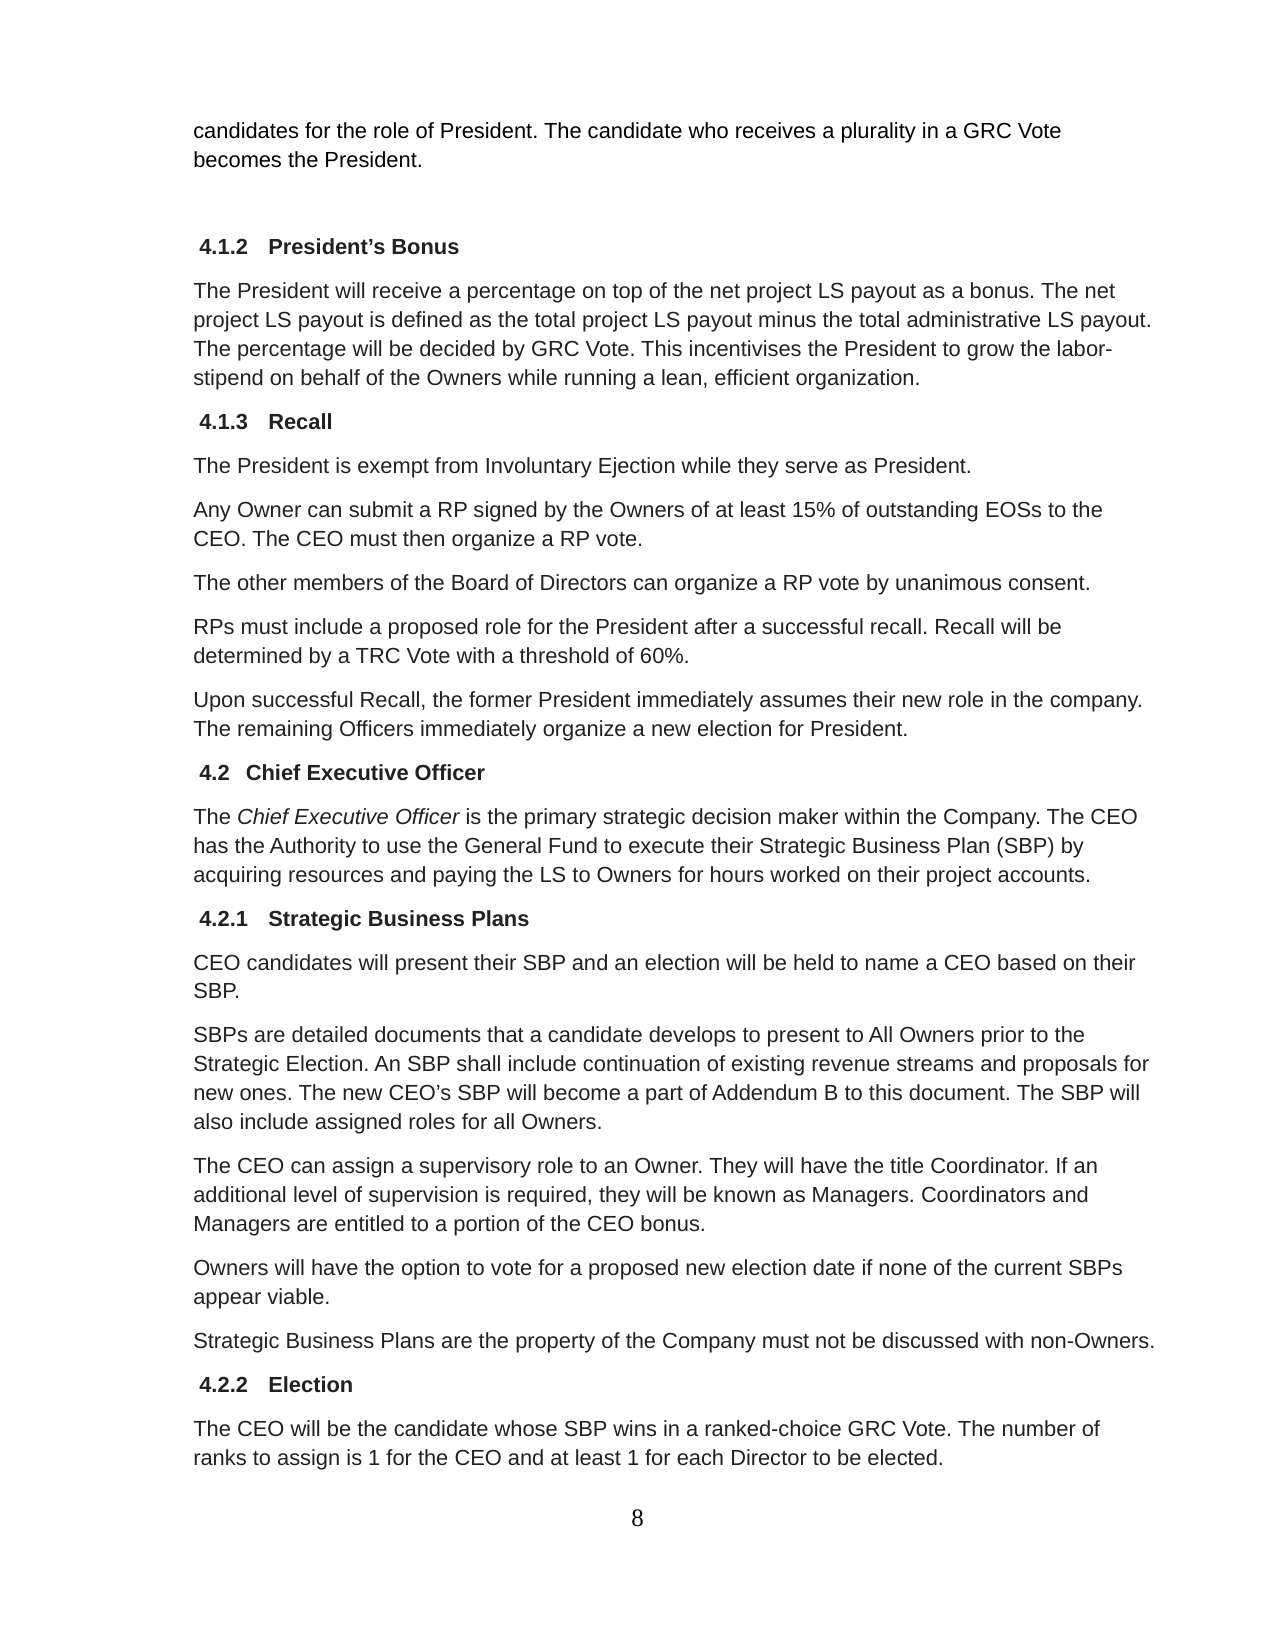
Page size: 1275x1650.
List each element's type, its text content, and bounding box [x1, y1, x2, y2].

list Strategic Business Plans are the property of the Company must not be discussed with non-Owners. [193, 1328, 1157, 1353]
list The Chief Executive Officer is the primary strategic decision maker within the Company. The CEO has the Authority to use the General Fund to execute their Strategic Business Plan (SBP) by acquiring resources and paying the LS to Owners for hours worked on their project accounts. [193, 803, 1157, 887]
list candidates for the role of President. The candidate who receives a plurality in a GRC Vote becomes the President. [193, 118, 1157, 172]
list The President is exempt from Involuntary Ejection while they serve as President. [156, 453, 1157, 478]
list The President will receive a percentage on top of the net project LS payout as a bonus. The net project LS payout is defined as the total project LS payout minus the total administrative LS payout. The percentage will be decided by GRC Vote. This incentivises the President to grow the labor-stipend on behalf of the Owners while running a lean, efficient organization. [193, 278, 1157, 390]
list RPs must include a proposed role for the President after a successful recall. Recall will be determined by a TRC Vote with a threshold of 60%. [156, 614, 1157, 668]
subtitle President’s Bonus [193, 234, 1157, 259]
list SBPs are detailed documents that a candidate develops to present to All Owners prior to the Strategic Election. An SBP shall include continuation of existing revenue streams and proposals for new ones. The new CEO’s SBP will become a part of Addendum B to this document. The SBP will also include assigned roles for all Owners. [193, 1022, 1157, 1134]
list Owners will have the option to vote for a proposed new election date if none of the current SBPs appear viable. [193, 1255, 1157, 1309]
list CEO candidates will present their SBP and an election will be held to name a CEO based on their SBP. [193, 949, 1157, 1003]
list Any Owner can submit a RP signed by the Owners of at least 15% of outstanding EOSs to the CEO. The CEO must then organize a RP vote. [156, 497, 1157, 551]
list The other members of the Board of Directors can organize a RP vote by unanimous consent. [156, 570, 1157, 595]
list Upon successful Recall, the former President immediately assumes their new role in the company. The remaining Officers immediately organize a new election for President. [156, 687, 1157, 741]
subtitle Election [193, 1372, 1157, 1397]
list The CEO can assign a supervisory role to an Owner. They will have the title Coordinator. If an additional level of supervision is required, they will be known as Managers. Coordinators and Managers are entitled to a portion of the CEO bonus. [193, 1153, 1157, 1236]
subtitle Recall [193, 409, 1157, 434]
subtitle Strategic Business Plans [193, 905, 1157, 931]
list The CEO will be the candidate whose SBP wins in a ranked-choice GRC Vote. The number of ranks to assign is 1 for the CEO and at least 1 for each Director to be elected. [193, 1416, 1157, 1470]
subtitle Chief Executive Officer [193, 759, 1157, 785]
